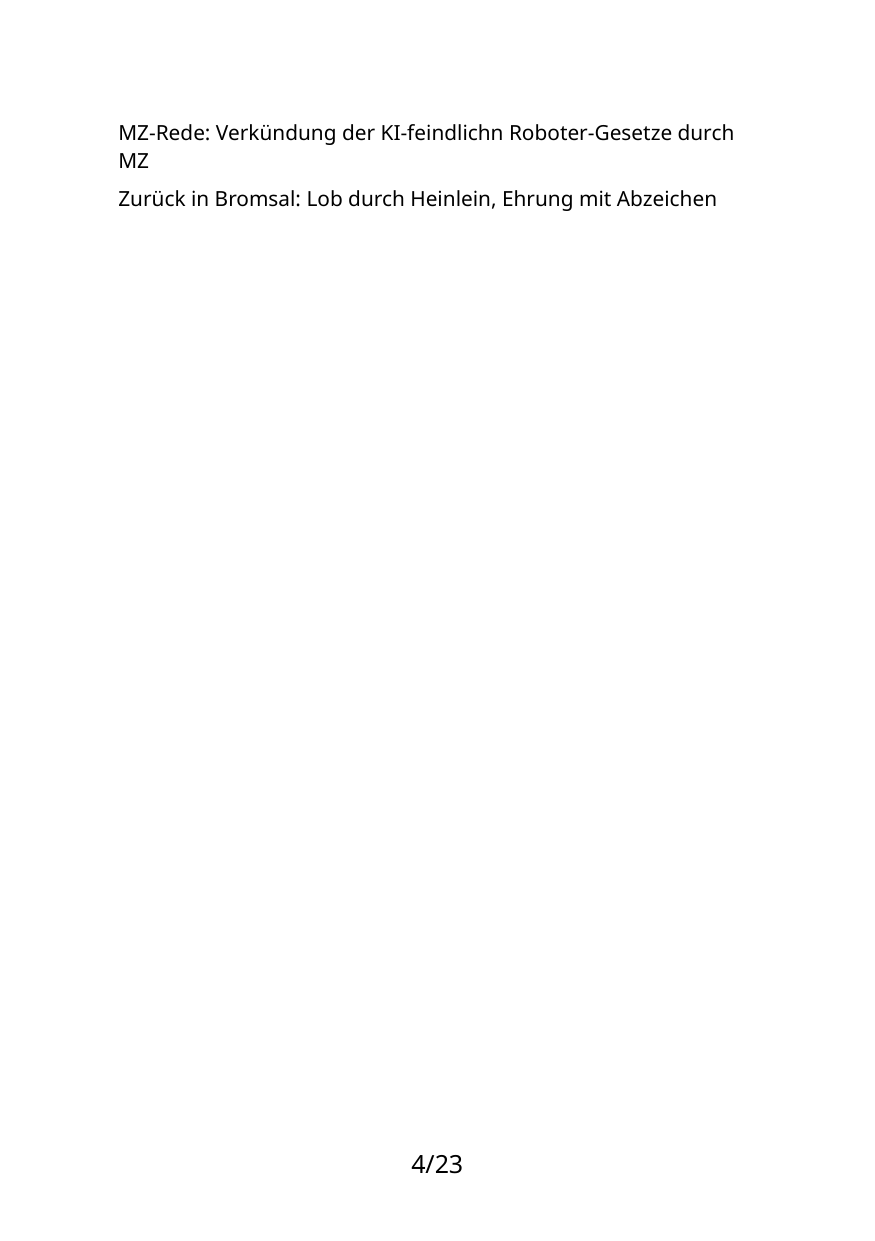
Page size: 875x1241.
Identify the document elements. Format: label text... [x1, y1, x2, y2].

text MZ-Rede: Verkündung der KI-feindlichn Roboter-Gesetze durch MZ [118, 118, 756, 175]
text Zurück in Bromsal: Lob durch Heinlein, Ehrung mit Abzeichen [118, 184, 756, 212]
